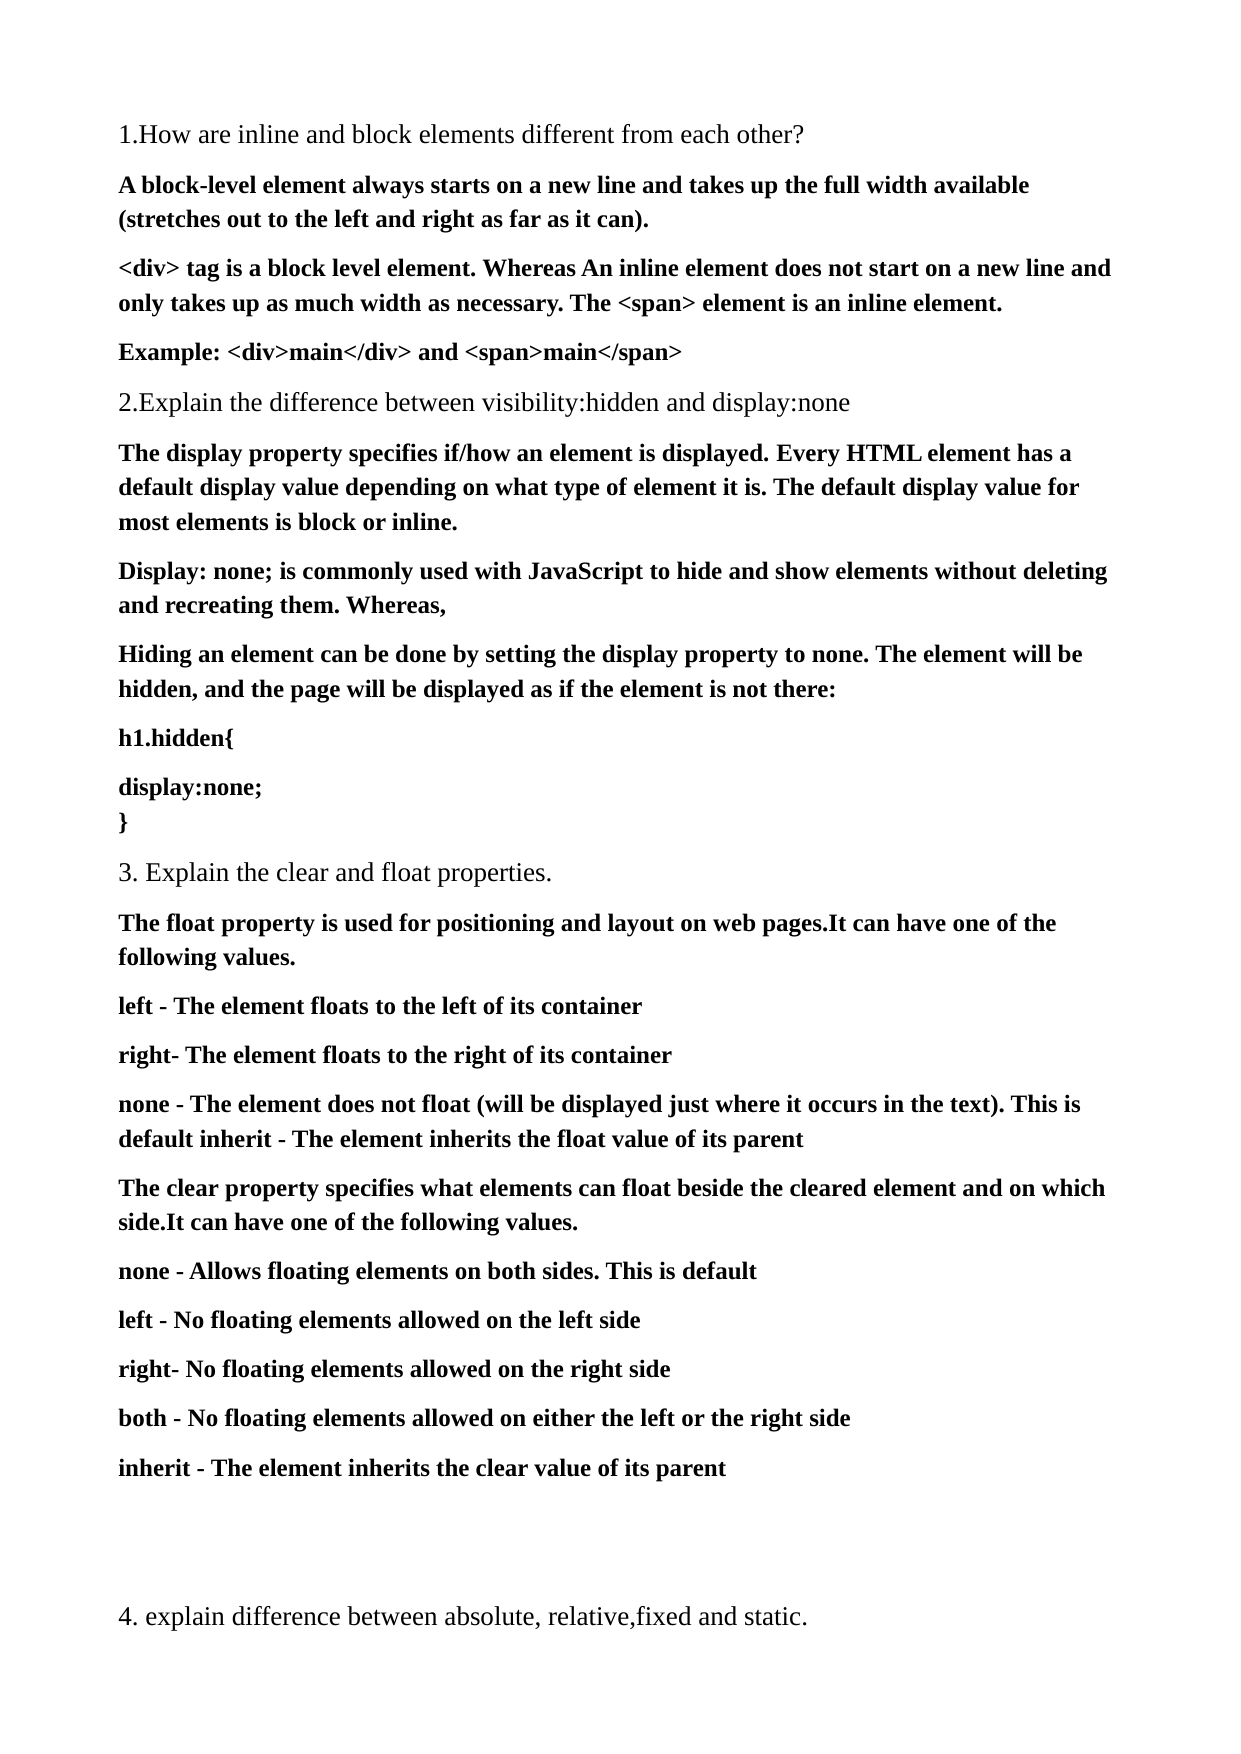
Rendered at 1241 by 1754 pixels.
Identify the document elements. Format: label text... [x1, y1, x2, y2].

text Example: <div>main</div> and <span>main</span> [118, 337, 1122, 366]
text The display property specifies if/how an element is displayed. Every HTML element has a default display value depending on what type of element it is. The default display value for most elements is block or inline. [118, 438, 1122, 536]
text The float property is used for positioning and layout on web pages.It can have one of the following values. [118, 908, 1122, 971]
text Display: none; is commonly used with JavaScript to hide and show elements without deleting and recreating them. Whereas, [118, 556, 1122, 619]
text 2.Explain the difference between visibility:hidden and display:none [118, 386, 1122, 417]
text left - The element floats to the left of its container [118, 991, 1122, 1020]
text both - No floating elements allowed on either the left or the right side [118, 1403, 1122, 1432]
text 3. Explain the clear and float properties. [118, 856, 1122, 887]
text left - No floating elements allowed on the left side [118, 1305, 1122, 1334]
text right- The element floats to the right of its container [118, 1040, 1122, 1069]
text none - Allows floating elements on both sides. This is default [118, 1256, 1122, 1285]
text display:none; } [118, 772, 1122, 835]
text none - The element does not float (will be displayed just where it occurs in the text). This is default inherit - The element inherits the float value of its parent [118, 1089, 1122, 1152]
text Hiding an element can be done by setting the display property to none. The element will be hidden, and the page will be displayed as if the element is not there: [118, 639, 1122, 703]
text The clear property specifies what elements can float beside the cleared element and on which side.It can have one of the following values. [118, 1173, 1122, 1236]
text right- No floating elements allowed on the right side [118, 1354, 1122, 1383]
text h1.hidden{ [118, 723, 1122, 752]
text inherit - The element inherits the clear value of its parent [118, 1453, 1122, 1481]
text 4. explain difference between absolute, relative,fixed and static. [118, 1600, 1122, 1631]
text 1.How are inline and block elements different from each other? [118, 118, 1122, 149]
text A block-level element always starts on a new line and takes up the full width available (stretches out to the left and right as far as it can). [118, 170, 1122, 233]
text <div> tag is a block level element. Whereas An inline element does not start on a new line and only takes up as much width as necessary. The <span> element is an inline element. [118, 253, 1122, 317]
